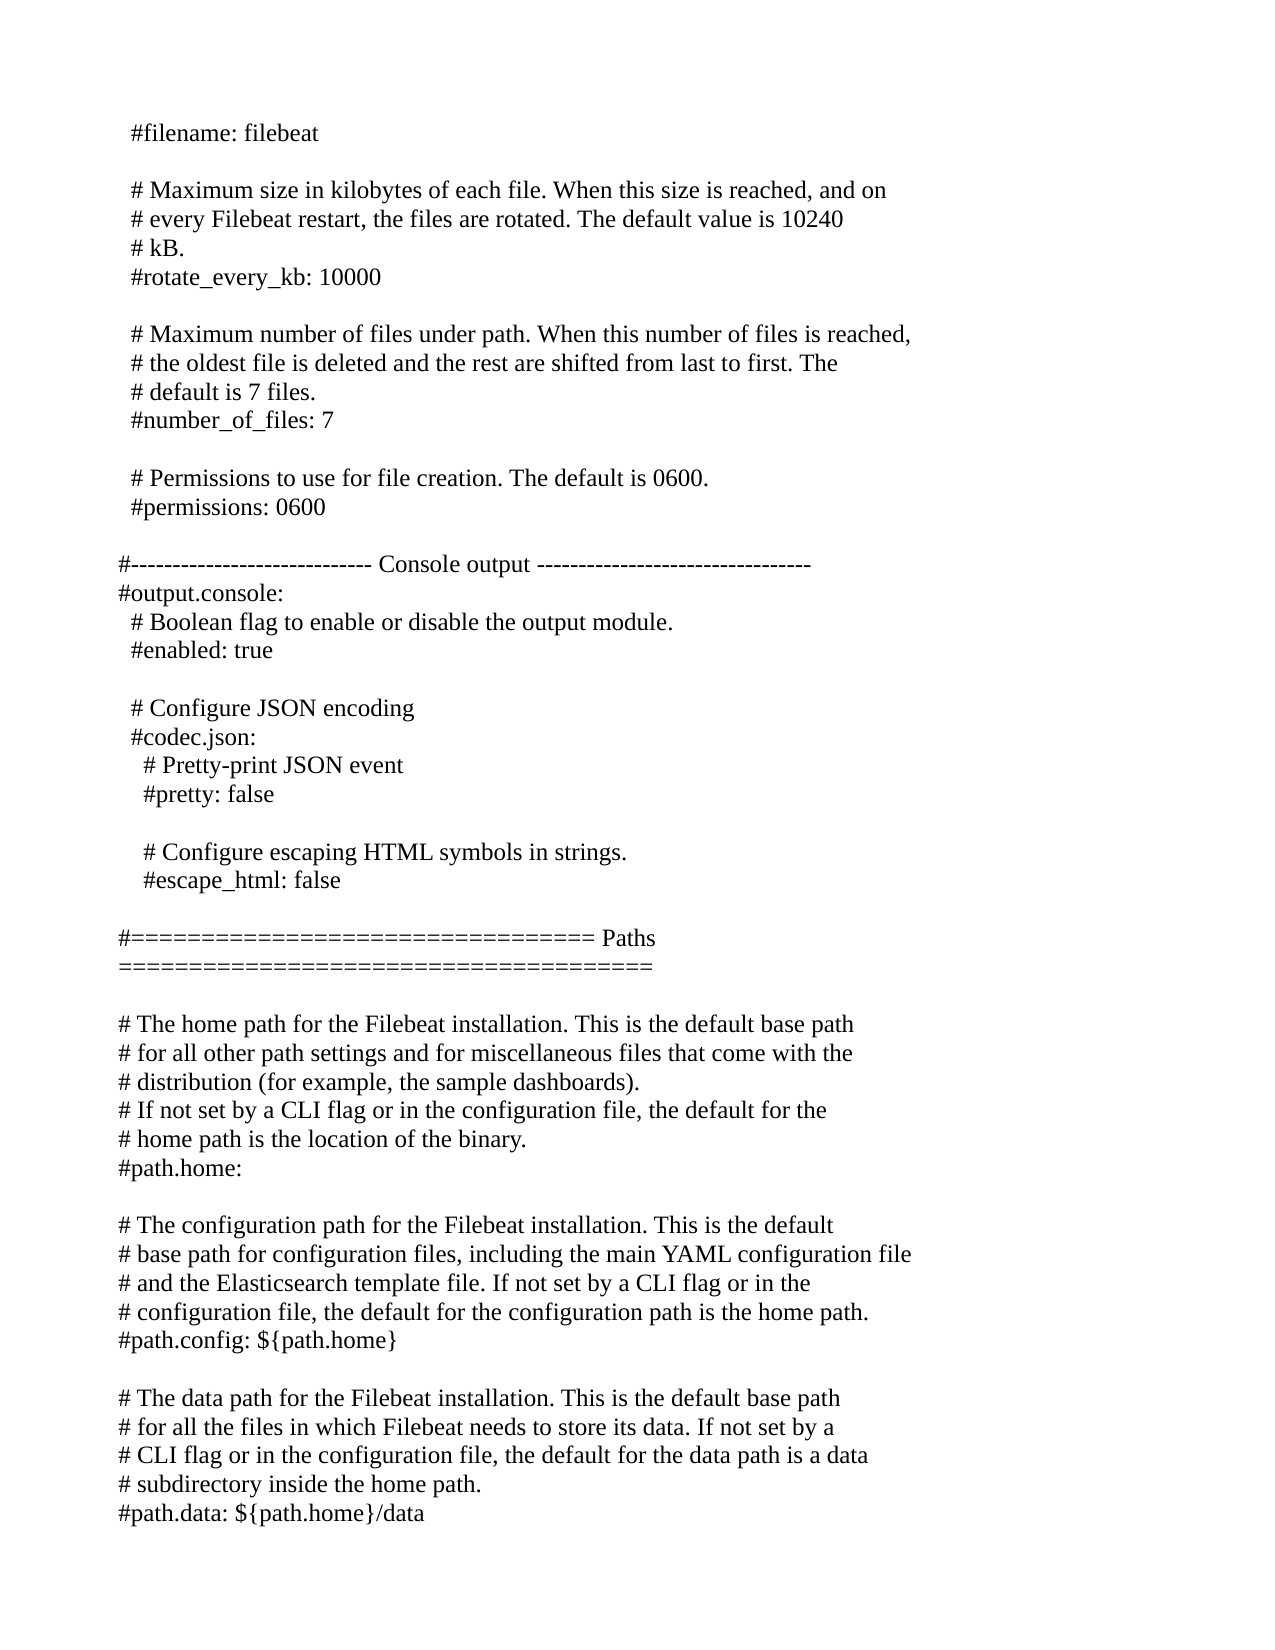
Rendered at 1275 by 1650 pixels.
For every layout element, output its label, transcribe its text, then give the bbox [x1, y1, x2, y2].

text #enabled: true [118, 636, 1157, 664]
text #escape_html: false [118, 866, 1157, 894]
text # kB. [118, 233, 1157, 262]
text # Maximum number of files under path. When this number of files is reached, [118, 319, 1157, 348]
text # Configure JSON encoding [118, 693, 1157, 722]
text #number_of_files: 7 [118, 406, 1157, 434]
text # subdirectory inside the home path. [118, 1469, 1157, 1498]
text # Maximum size in kilobytes of each file. When this size is reached, and on [118, 176, 1157, 204]
text #filename: filebeat [118, 118, 1157, 147]
text # distribution (for example, the sample dashboards). [118, 1067, 1157, 1096]
text # the oldest file is deleted and the rest are shifted from last to first. The [118, 348, 1157, 377]
text # default is 7 files. [118, 377, 1157, 406]
text #rotate_every_kb: 10000 [118, 262, 1157, 291]
text #output.console: [118, 578, 1157, 607]
text #path.home: [118, 1153, 1157, 1182]
text # If not set by a CLI flag or in the configuration file, the default for the [118, 1096, 1157, 1124]
text # The configuration path for the Filebeat installation. This is the default [118, 1211, 1157, 1239]
text # for all other path settings and for miscellaneous files that come with the [118, 1038, 1157, 1067]
text #codec.json: [118, 722, 1157, 751]
text # Boolean flag to enable or disable the output module. [118, 607, 1157, 636]
text # The data path for the Filebeat installation. This is the default base path [118, 1383, 1157, 1412]
text # home path is the location of the binary. [118, 1124, 1157, 1153]
text # every Filebeat restart, the files are rotated. The default value is 10240 [118, 204, 1157, 233]
text # CLI flag or in the configuration file, the default for the data path is a data [118, 1441, 1157, 1469]
text # Permissions to use for file creation. The default is 0600. [118, 463, 1157, 492]
text #pretty: false [118, 779, 1157, 808]
text #================================= Paths ====================================== [118, 923, 1157, 981]
text # for all the files in which Filebeat needs to store its data. If not set by a [118, 1412, 1157, 1441]
text # The home path for the Filebeat installation. This is the default base path [118, 1009, 1157, 1038]
text # base path for configuration files, including the main YAML configuration file [118, 1239, 1157, 1268]
text # Configure escaping HTML symbols in strings. [118, 837, 1157, 866]
text #path.config: ${path.home} [118, 1326, 1157, 1354]
text #permissions: 0600 [118, 492, 1157, 521]
text # configuration file, the default for the configuration path is the home path. [118, 1297, 1157, 1326]
text # and the Elasticsearch template file. If not set by a CLI flag or in the [118, 1268, 1157, 1297]
text # Pretty-print JSON event [118, 751, 1157, 779]
text #----------------------------- Console output --------------------------------- [118, 549, 1157, 578]
text #path.data: ${path.home}/data [118, 1498, 1157, 1527]
